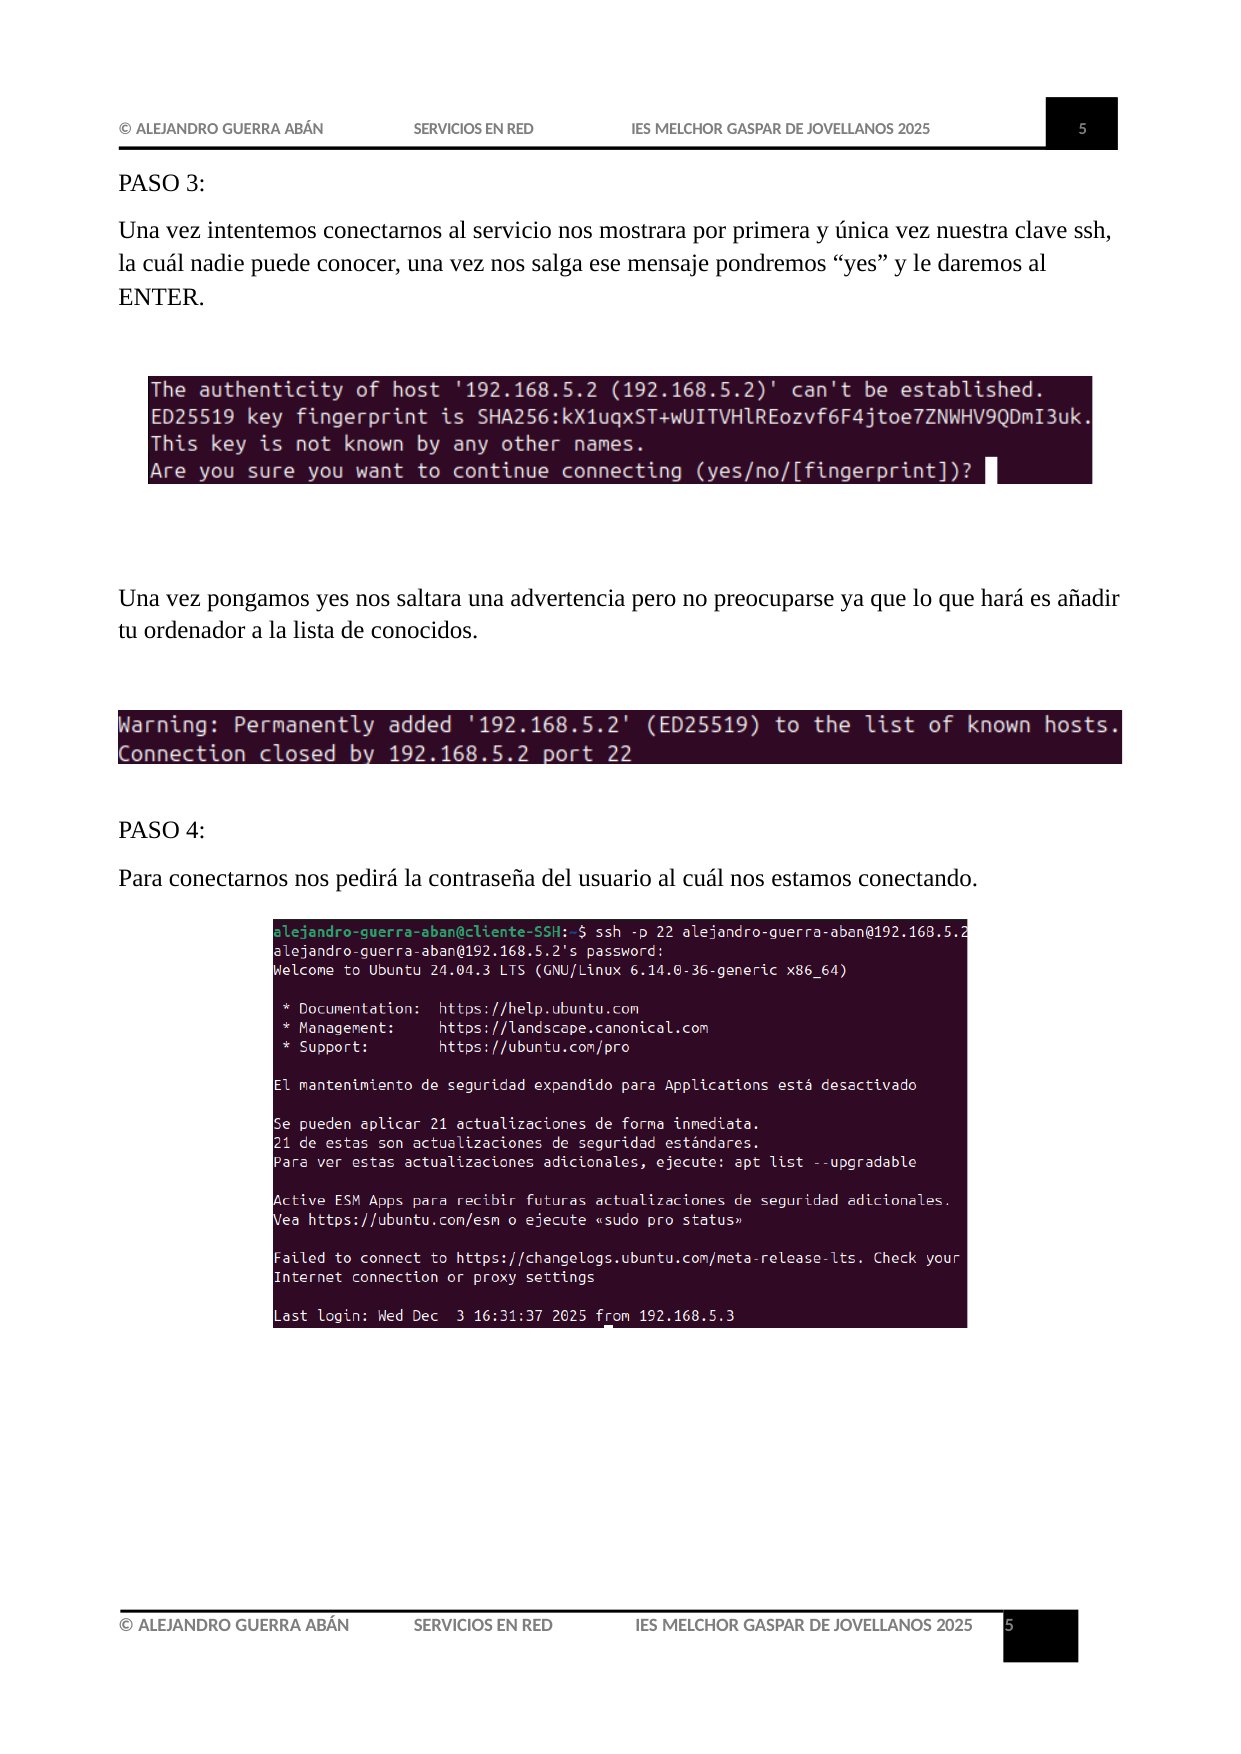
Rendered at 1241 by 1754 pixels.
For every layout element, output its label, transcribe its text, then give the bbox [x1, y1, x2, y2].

picture [148, 376, 1093, 484]
text PASO 4: [118, 815, 1122, 844]
text PASO 3: [118, 168, 1122, 197]
picture [118, 710, 1123, 764]
text Una vez intentemos conectarnos al servicio nos mostrara por primera y única vez nuestra clave ssh, la cuál nadie puede conocer, una vez nos salga ese mensaje pondremos “yes” y le daremos al ENTER. [118, 216, 1122, 310]
picture [273, 919, 968, 1328]
text Para conectarnos nos pedirá la contraseña del usuario al cuál nos estamos conectando. [118, 863, 1122, 892]
text Una vez pongamos yes nos saltara una advertencia pero no preocuparse ya que lo que hará es añadir tu ordenador a la lista de conocidos. [118, 583, 1122, 644]
